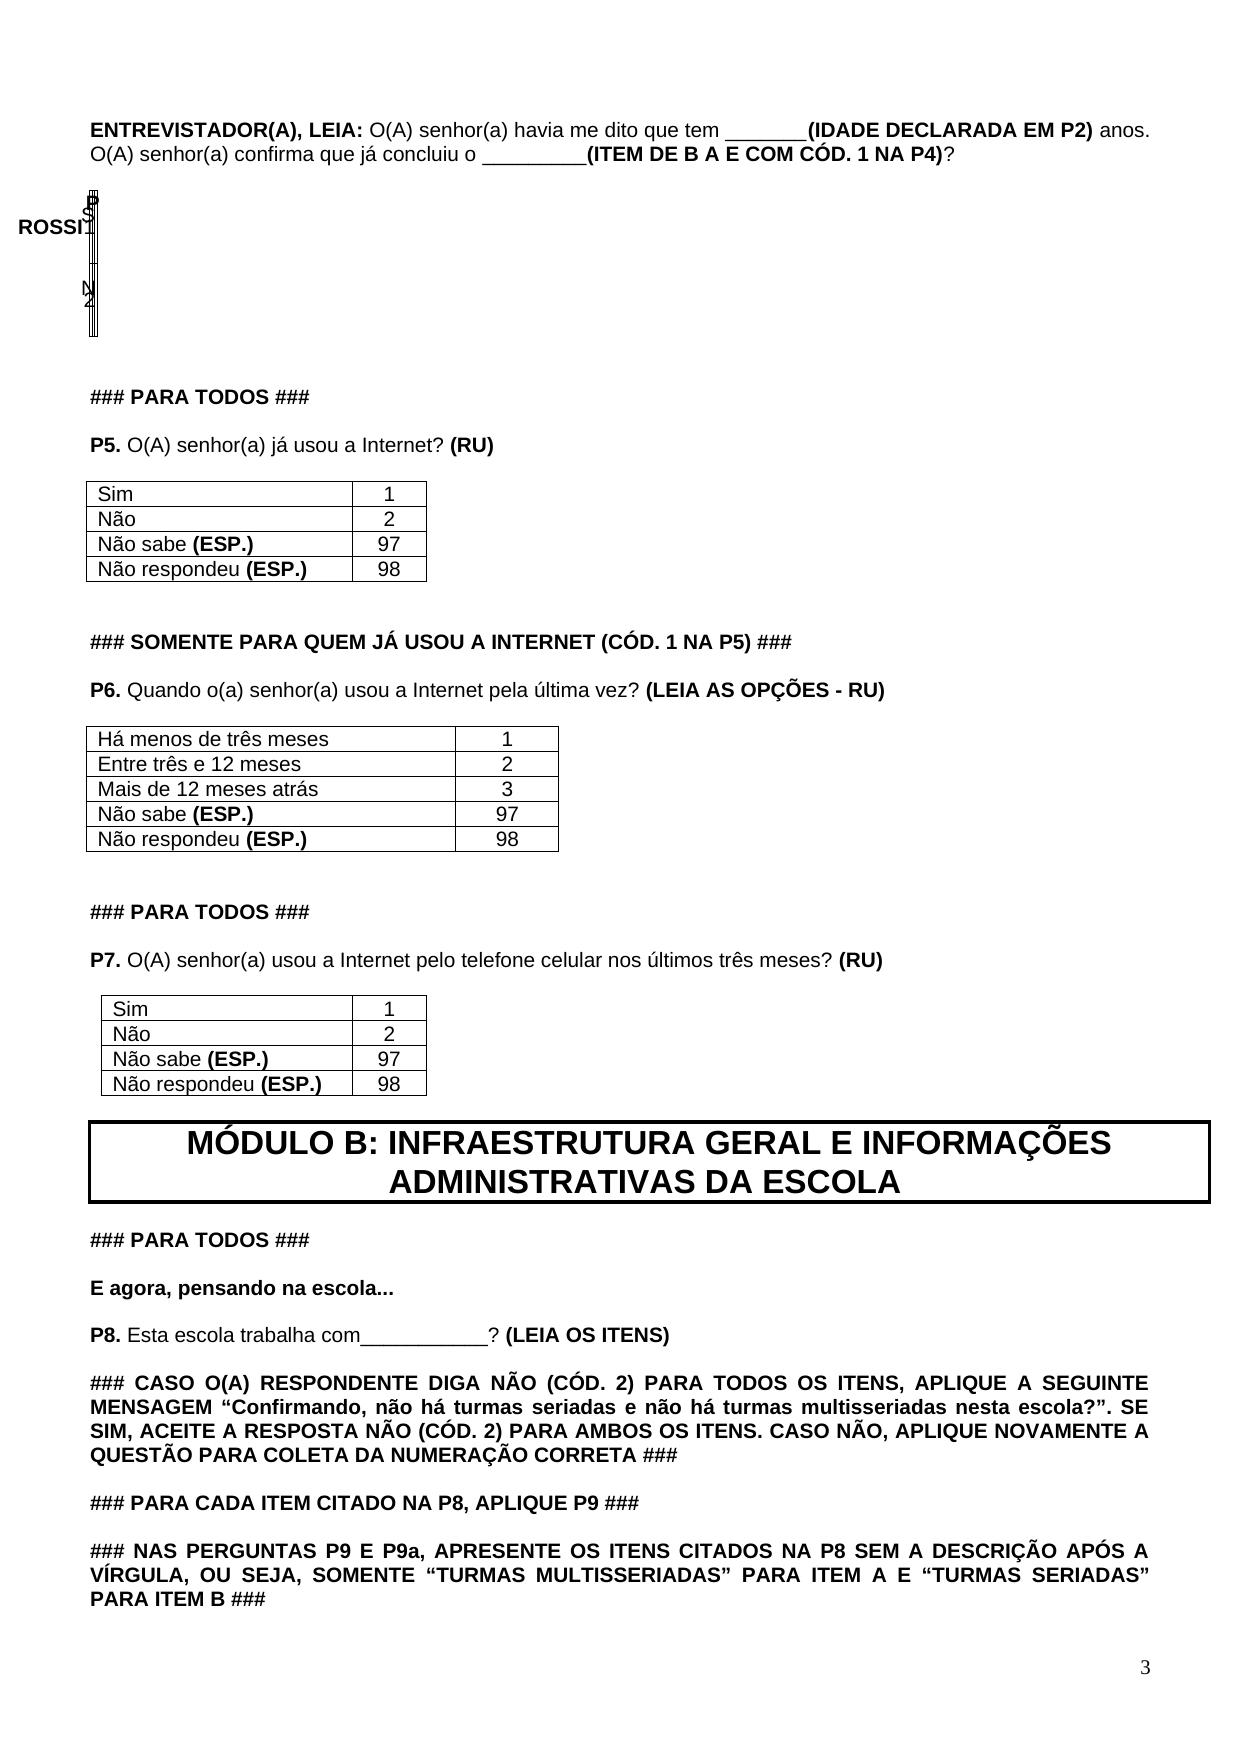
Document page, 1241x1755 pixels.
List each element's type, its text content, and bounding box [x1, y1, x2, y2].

table_cell 97 [353, 532, 426, 556]
text ### PARA TODOS ### [90, 385, 1151, 409]
text E agora, pensando na escola... [90, 1275, 1151, 1299]
text P7. O(A) senhor(a) usou a Internet pelo telefone celular nos últimos três meses? (RU) [90, 947, 1151, 971]
table_header Sim [87, 482, 352, 506]
table_cell Não respondeu (ESP.) [87, 827, 455, 851]
text ENTREVISTADOR(A), LEIA: O(A) senhor(a) havia me dito que tem _______(IDADE DECLARADA EM P2) anos. O(A) senhor(a) confirma que já concluiu o _________(ITEM DE B A E COM CÓD. 1 NA P4)? [90, 118, 1151, 166]
table_cell 98 [353, 1071, 426, 1095]
text ### PARA TODOS ### [90, 899, 1151, 923]
table_cell Não sabe (ESP.) [102, 1046, 352, 1070]
table_cell Não respondeu (ESP.) [87, 557, 352, 581]
table_cell 97 [353, 1046, 426, 1070]
text P5. O(A) senhor(a) já usou a Internet? (RU) [90, 433, 1151, 457]
table_cell Não [102, 1021, 352, 1045]
table_header 1 [353, 996, 426, 1020]
table_cell 98 [353, 557, 426, 581]
table_header 1 [456, 727, 558, 751]
table_cell 3 [456, 777, 558, 801]
text ### CASO O(A) RESPONDENTE DIGA NÃO (CÓD. 2) PARA TODOS OS ITENS, APLIQUE A SEGUINTE MENSAGEM “Confirmando, não há turmas seriadas e não há turmas multisseriadas nesta escola?”. SE SIM, ACEITE A RESPOSTA NÃO (CÓD. 2) PARA AMBOS OS ITENS. CASO NÃO, APLIQUE NOVAMENTE A QUESTÃO PARA COLETA DA NUMERAÇÃO CORRETA ### [90, 1371, 1151, 1467]
table_cell Não sabe (ESP.) [87, 532, 352, 556]
text P6. Quando o(a) senhor(a) usou a Internet pela última vez? (LEIA AS OPÇÕES - RU) [90, 678, 1151, 702]
table_header Sim [102, 996, 352, 1020]
table_cell Não [87, 507, 352, 531]
table_cell 2 [353, 1021, 426, 1045]
text P8. Esta escola trabalha com___________? (LEIA OS ITENS) [90, 1323, 1151, 1347]
table_cell 97 [456, 802, 558, 826]
text ### SOMENTE PARA QUEM JÁ USOU A INTERNET (CÓD. 1 NA P5) ### [90, 630, 1151, 654]
table_cell 98 [456, 827, 558, 851]
text ### NAS PERGUNTAS P9 E P9a, APRESENTE OS ITENS CITADOS NA P8 SEM A DESCRIÇÃO APÓS A VÍRGULA, OU SEJA, SOMENTE “TURMAS MULTISSERIADAS” PARA ITEM A E “TURMAS SERIADAS” PARA ITEM B ### [90, 1539, 1151, 1611]
table_cell Não sabe (ESP.) [87, 802, 455, 826]
text ### PARA CADA ITEM CITADO NA P8, APLIQUE P9 ### [90, 1491, 1151, 1515]
table_header 1 [353, 482, 426, 506]
table_cell 2 [353, 507, 426, 531]
table_cell Entre três e 12 meses [87, 752, 455, 776]
table_cell Mais de 12 meses atrás [87, 777, 455, 801]
table_cell 2 [456, 752, 558, 776]
text ### PARA TODOS ### [90, 1227, 1151, 1251]
table_header Há menos de três meses [87, 727, 455, 751]
table_cell Não respondeu (ESP.) [102, 1071, 352, 1095]
